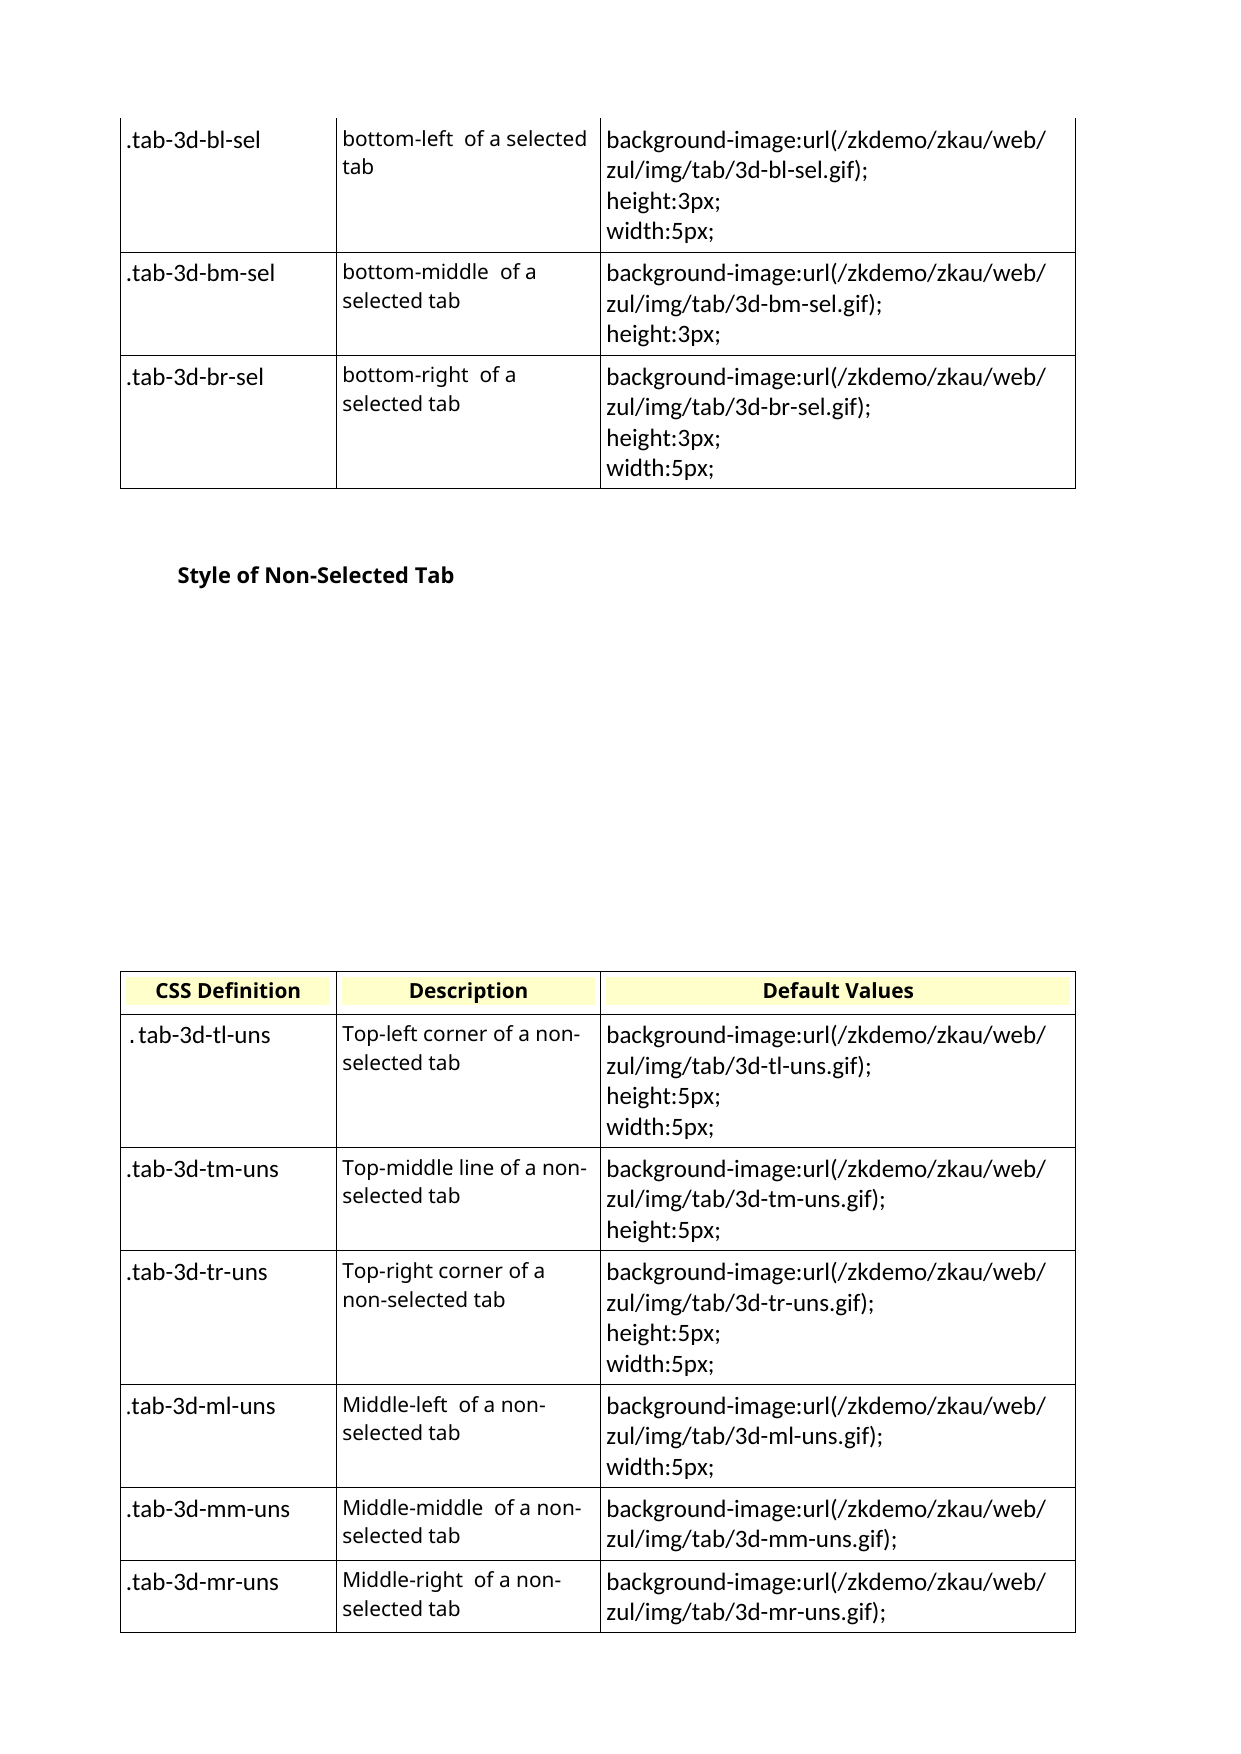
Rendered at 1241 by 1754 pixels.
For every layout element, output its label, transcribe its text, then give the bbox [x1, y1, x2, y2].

table_cell .tab-3d-tl-uns [121, 1015, 336, 1147]
table_cell bottom-right of a selected tab [337, 356, 600, 488]
table_cell .tab-3d-bl-sel [121, 118, 336, 252]
table_cell .tab-3d-tr-uns [121, 1251, 336, 1384]
table_header CSS Definition [121, 972, 336, 1014]
table_cell background-image:url(/zkdemo/zkau/web/zul/img/tab/3d-mr-uns.gif); [601, 1561, 1075, 1632]
subtitle Style of Non-Selected Tab [177, 560, 1122, 589]
table_cell Middle-right of a non-selected tab [337, 1561, 600, 1632]
table_header Description [337, 972, 600, 1014]
table_header Default Values [601, 972, 1075, 1014]
table_cell .tab-3d-br-sel [121, 356, 336, 488]
table_cell background-image:url(/zkdemo/zkau/web/zul/img/tab/3d-bl-sel.gif); height:3px; width:5px; [601, 118, 1075, 252]
table_cell .tab-3d-bm-sel [121, 253, 336, 355]
table_cell .tab-3d-tm-uns [121, 1148, 336, 1250]
table_cell bottom-left of a selected tab [337, 118, 600, 252]
table_cell Middle-middle of a non-selected tab [337, 1488, 600, 1560]
table_cell .tab-3d-mm-uns [121, 1488, 336, 1560]
table_cell background-image:url(/zkdemo/zkau/web/zul/img/tab/3d-br-sel.gif); height:3px; width:5px; [601, 356, 1075, 488]
table_cell background-image:url(/zkdemo/zkau/web/zul/img/tab/3d-ml-uns.gif); width:5px; [601, 1385, 1075, 1487]
table_cell background-image:url(/zkdemo/zkau/web/zul/img/tab/3d-tr-uns.gif); height:5px; width:5px; [601, 1251, 1075, 1384]
table_cell Top-middle line of a non-selected tab [337, 1148, 600, 1250]
table_cell Top-right corner of a non-selected tab [337, 1251, 600, 1384]
table_cell Middle-left of a non-selected tab [337, 1385, 600, 1487]
table_cell background-image:url(/zkdemo/zkau/web/zul/img/tab/3d-tm-uns.gif); height:5px; [601, 1148, 1075, 1250]
table_cell .tab-3d-mr-uns [121, 1561, 336, 1632]
table_cell background-image:url(/zkdemo/zkau/web/zul/img/tab/3d-mm-uns.gif); [601, 1488, 1075, 1560]
table_cell Top-left corner of a non-selected tab [337, 1015, 600, 1147]
table_cell bottom-middle of a selected tab [337, 253, 600, 355]
table_cell background-image:url(/zkdemo/zkau/web/zul/img/tab/3d-tl-uns.gif); height:5px; width:5px; [601, 1015, 1075, 1147]
table_cell .tab-3d-ml-uns [121, 1385, 336, 1487]
table_cell background-image:url(/zkdemo/zkau/web/zul/img/tab/3d-bm-sel.gif); height:3px; [601, 253, 1075, 355]
